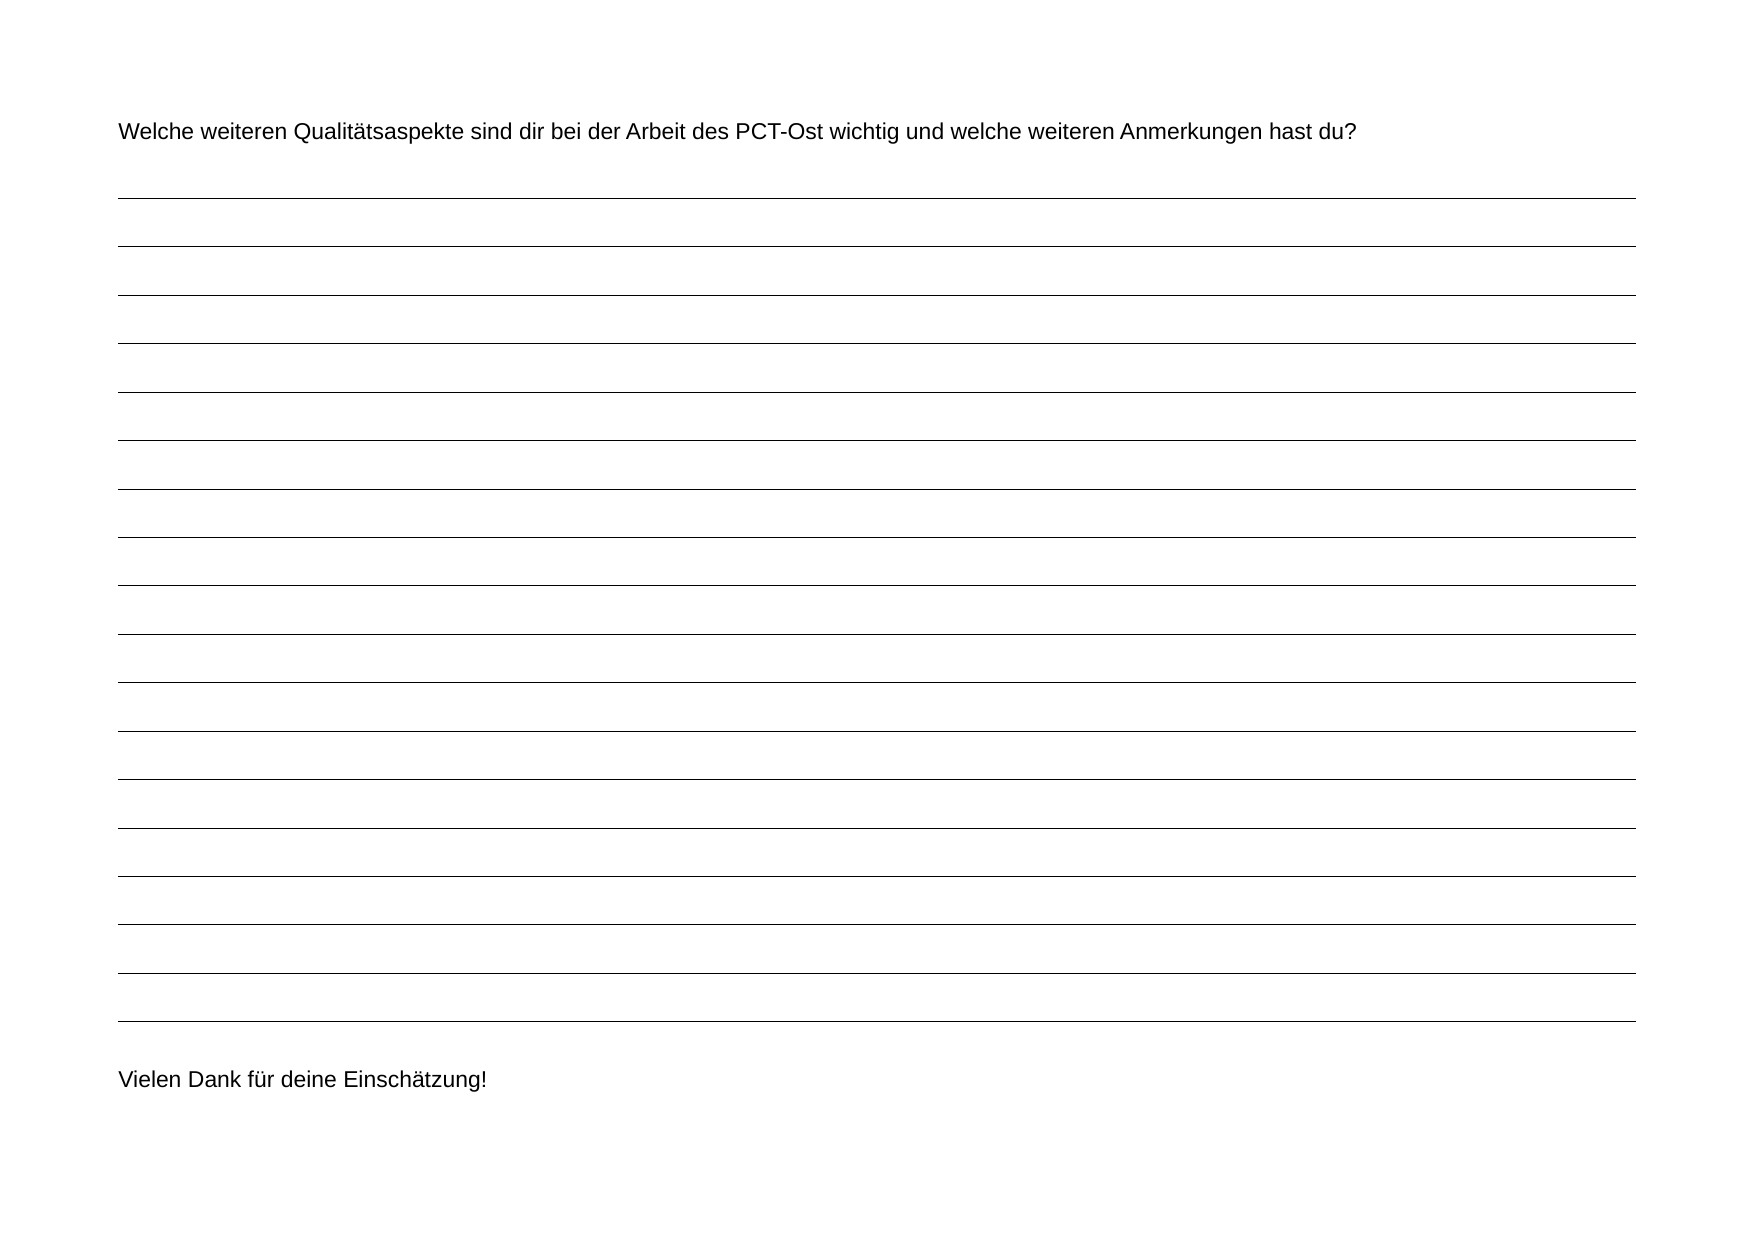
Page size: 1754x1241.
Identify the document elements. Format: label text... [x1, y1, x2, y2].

text Welche weiteren Qualitätsaspekte sind dir bei der Arbeit des PCT-Ost wichtig und welche weiteren Anmerkungen hast du? [118, 118, 1636, 144]
table_cell [118, 683, 1636, 731]
table_cell [118, 780, 1636, 827]
table_cell [118, 877, 1636, 924]
table_cell [118, 296, 1636, 343]
table_cell [118, 344, 1636, 392]
table_cell [118, 586, 1636, 634]
table_cell [118, 732, 1636, 779]
table_cell [118, 199, 1636, 246]
table_cell [118, 829, 1636, 876]
table_cell [118, 441, 1636, 488]
table_cell [118, 393, 1636, 440]
table_cell [118, 925, 1636, 973]
table_cell [118, 635, 1636, 682]
table_cell [118, 974, 1636, 1021]
table_cell [118, 247, 1636, 295]
table_header [118, 150, 1636, 198]
text Vielen Dank für deine Einschätzung! [118, 1066, 1636, 1093]
table_cell [118, 538, 1636, 585]
table_cell [118, 490, 1636, 537]
